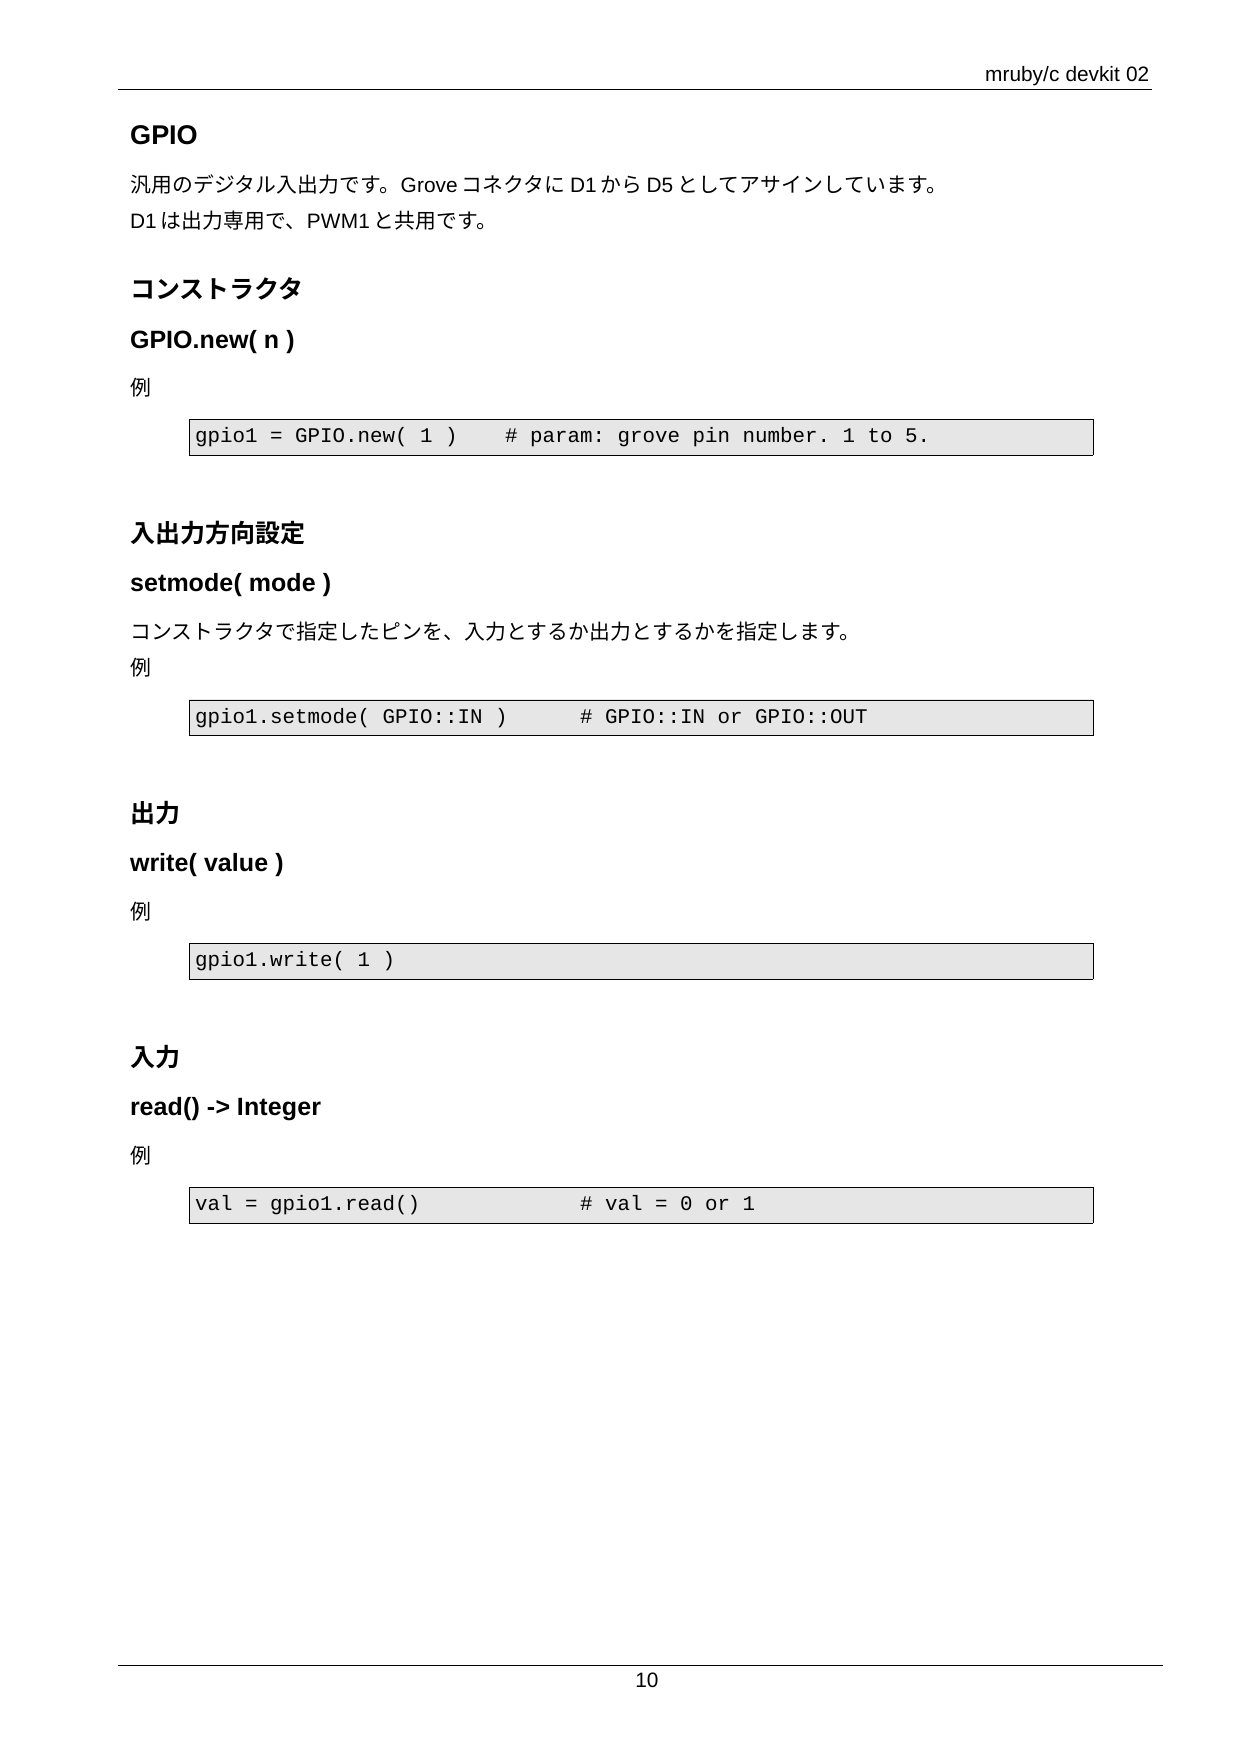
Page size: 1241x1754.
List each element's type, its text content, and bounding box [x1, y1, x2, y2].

subtitle read() -> Integer [130, 1092, 1152, 1121]
subtitle GPIO [130, 118, 1152, 149]
text 例 [130, 371, 1152, 402]
text val = gpio1.read() # val = 0 or 1 [190, 1188, 1093, 1223]
text 汎用のデジタル入出力です。GroveコネクタにD1からD5としてアサインしています。 [130, 167, 1152, 198]
text D1は出力専用で、PWM1と共用です。 [130, 204, 1152, 234]
subtitle GPIO.new( n ) [130, 324, 1152, 353]
text gpio1.setmode( GPIO::IN ) # GPIO::IN or GPIO::OUT [190, 701, 1093, 735]
text 例 [130, 1138, 1152, 1169]
text コンストラクタで指定したピンを、入力とするか出力とするかを指定します。 [130, 615, 1152, 645]
subtitle 入力 [130, 1037, 1152, 1073]
subtitle 入出力方向設定 [130, 513, 1152, 549]
subtitle コンストラクタ [130, 269, 1152, 306]
text gpio1 = GPIO.new( 1 ) # param: grove pin number. 1 to 5. [190, 420, 1093, 455]
text 例 [130, 895, 1152, 925]
text 例 [130, 651, 1152, 682]
subtitle setmode( mode ) [130, 568, 1152, 597]
text gpio1.write( 1 ) [190, 944, 1093, 979]
subtitle write( value ) [130, 848, 1152, 877]
subtitle 出力 [130, 793, 1152, 829]
